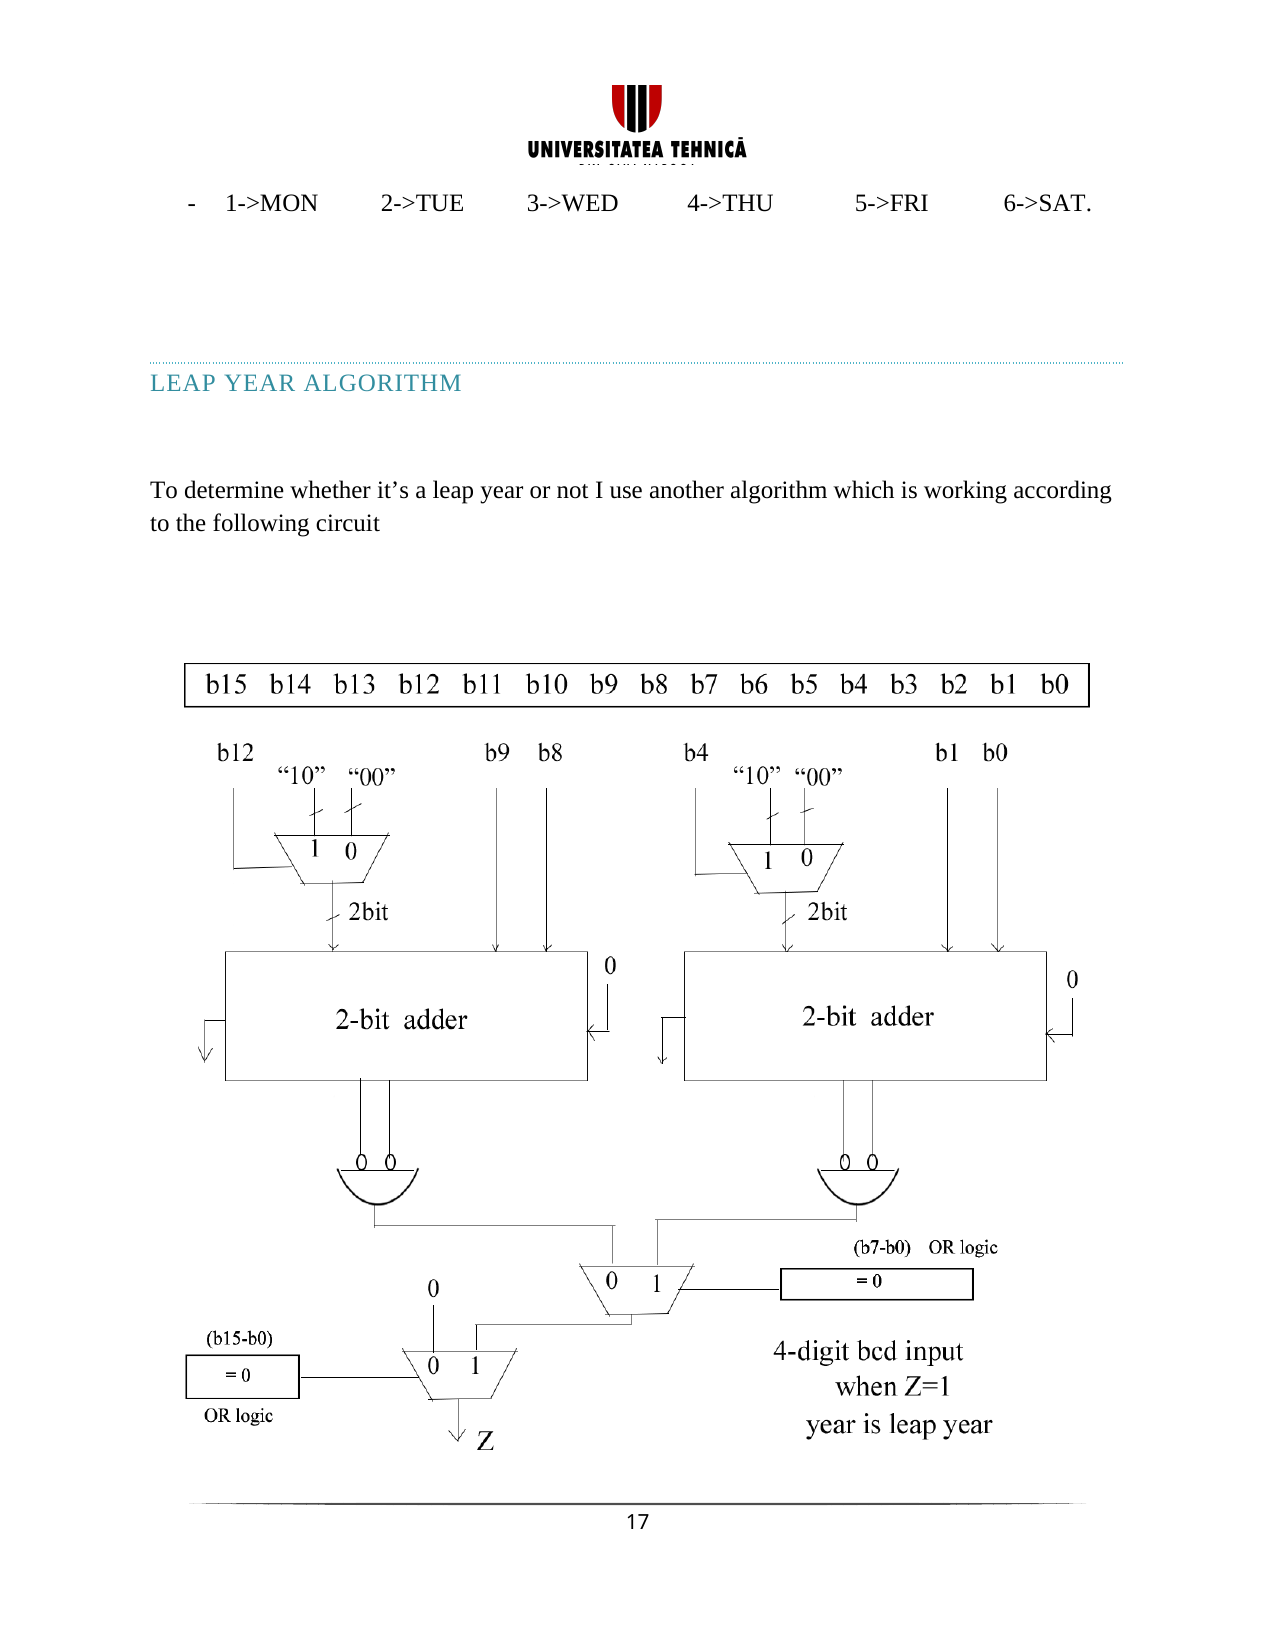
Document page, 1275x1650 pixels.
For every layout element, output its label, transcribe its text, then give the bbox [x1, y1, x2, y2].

subtitle Leap Year algorithm [150, 362, 1125, 397]
list 1->MON 2->TUE 3->WED 4->THU 5->FRI 6->SAT. [187, 188, 1125, 217]
text To determine whether it’s a leap year or not I use another algorithm which is working according to the following circuit [150, 475, 1125, 537]
